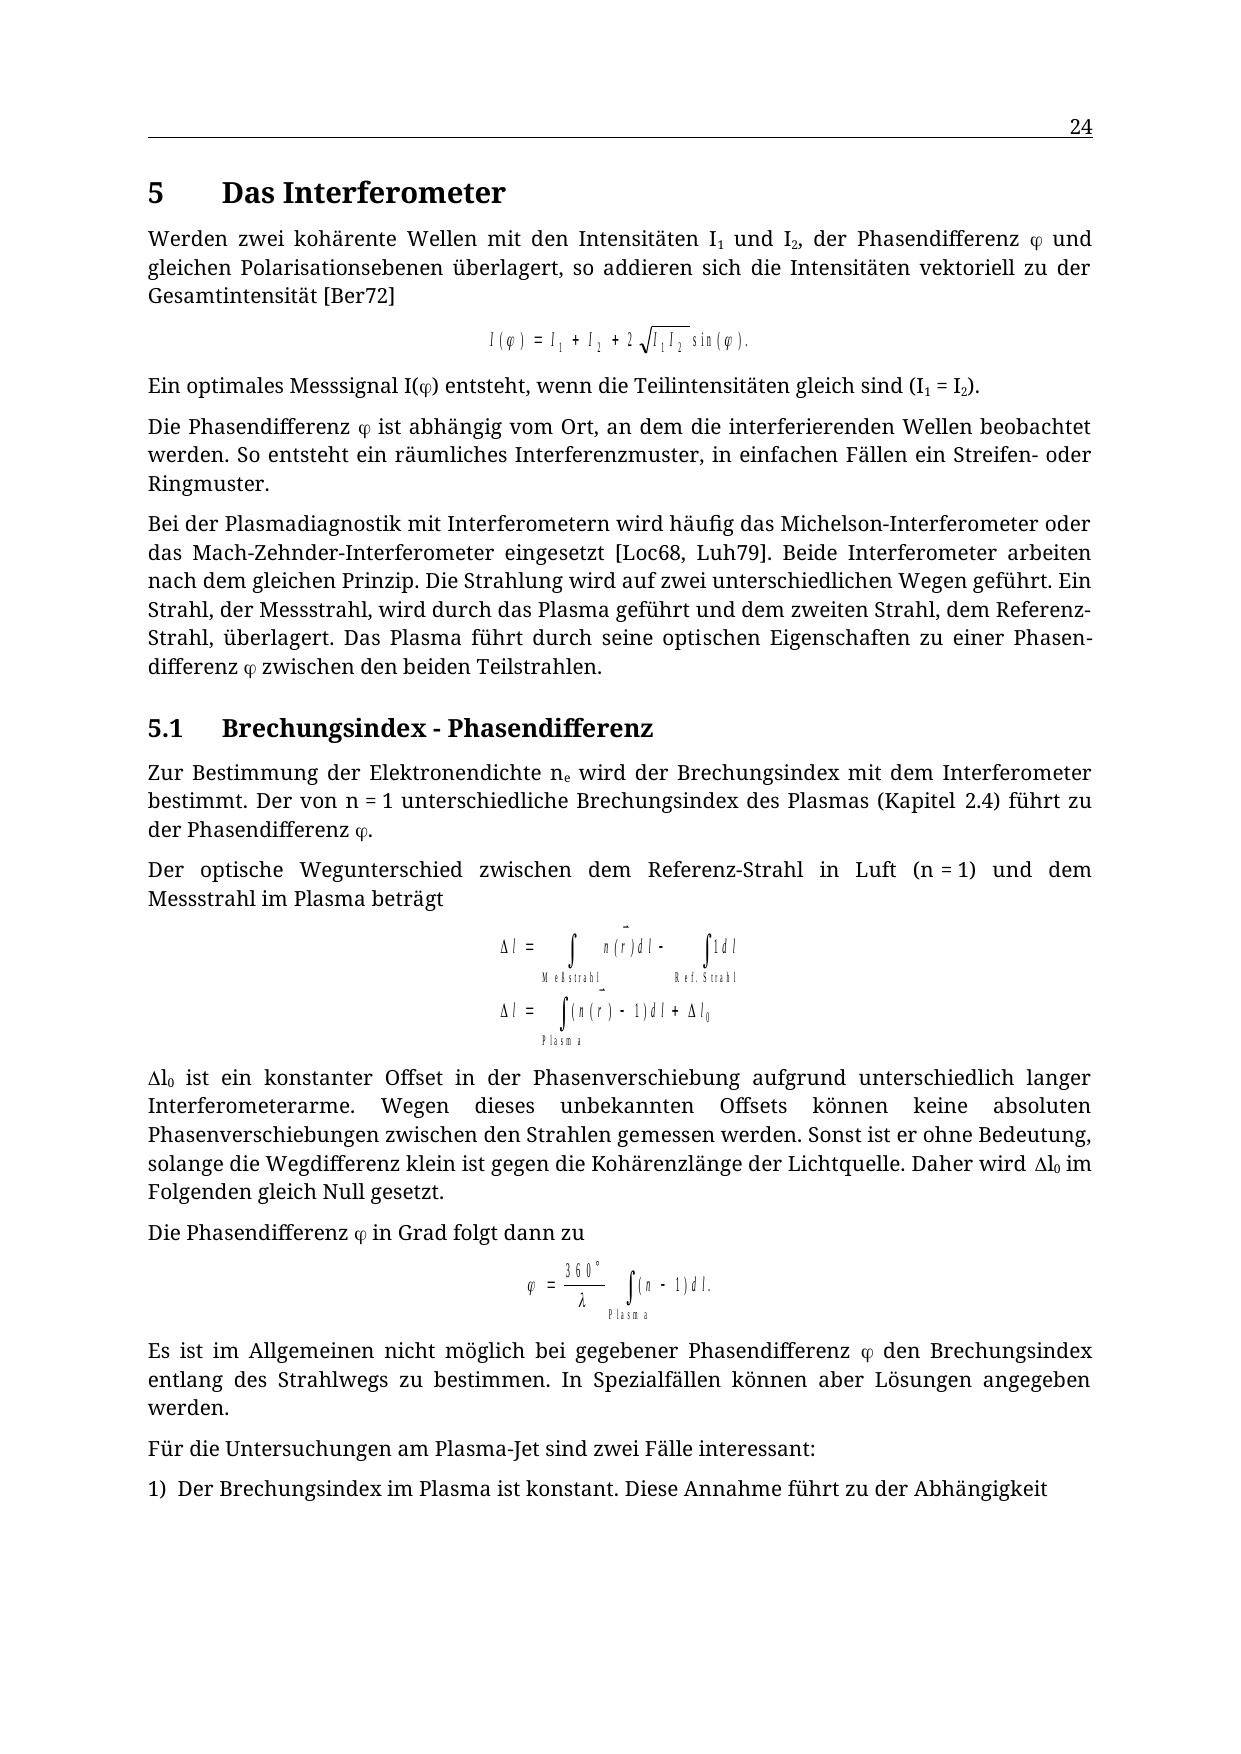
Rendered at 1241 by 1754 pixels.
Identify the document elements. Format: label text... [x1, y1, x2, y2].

subtitle Brechungsindex - Phasendifferenz [148, 711, 1092, 745]
text l0 ist ein konstanter Offset in der Phasenverschiebung aufgrund unterschiedlich langer Interferometerarme. Wegen dieses unbekannten Offsets können keine absoluten Phasenverschiebungen zwischen den Strahlen ge­messen werden. Sonst ist er ohne Bedeutung, solange die Wegdifferenz klein ist gegen die Kohärenzlänge der Lichtquelle. Daher wird l0 im Folgenden gleich Null gesetzt. [148, 1063, 1092, 1206]
text Der optische Wegunterschied zwischen dem Referenz-Strahl in Luft (n = 1) und dem Messstrahl im Plasma beträgt [148, 855, 1092, 912]
list Der Brechungsindex im Plasma ist konstant. Diese Annahme führt zu der Abhängigkeit Dabei bezeichnet L die Länge des Strahlwegs im Plasma. [148, 1474, 1092, 1531]
text Ein optimales Messsignal I() entsteht, wenn die Teilintensitäten gleich sind (I1 = I2). [148, 371, 1092, 400]
text Die Phasendifferenz  ist abhängig vom Ort, an dem die interferierenden Wellen beobachtet werden. So ent­steht ein räumliches Interferenzmuster, in einfachen Fällen ein Streifen- oder Ringmuster. [148, 412, 1092, 497]
text Zur Bestimmung der Elektronendichte ne wird der Brechungsindex mit dem Interferometer bestimmt. Der von n = 1 unterschiedliche Brechungsindex des Plasmas (Kapitel 2.4) führt zu der Phasendifferenz . [148, 757, 1092, 843]
text Die Phasendifferenz  in Grad folgt dann zu [148, 1217, 1092, 1246]
subtitle Das Interferometer [148, 173, 1092, 212]
text Für die Untersuchungen am Plasma-Jet sind zwei Fälle interessant: [148, 1434, 1092, 1462]
text Bei der Plasmadiagnostik mit Interferometern wird häufig das Michelson-Interferometer oder das Mach-Zehnder-Interferometer einge­setzt [Loc68, Luh79]. Beide Interferometer arbeiten nach dem gleichen Prinzip. Die Strahlung wird auf zwei unterschiedlichen Wegen geführt. Ein Strahl, der Messstrahl, wird durch das Plasma geführt und dem zweiten Strahl, dem Referenz-Strahl, überlagert. Das Plasma führt durch seine opti­schen Eigen­schaften zu einer Phasen­differenz  zwischen den beiden Teilstrahlen. [148, 509, 1092, 680]
text Es ist im Allgemeinen nicht möglich bei gegebener Phasendifferenz  den Brechungsindex entlang des Strahlwegs zu bestimmen. In Spezialfällen können aber Lösungen angegeben werden. [148, 1336, 1092, 1422]
text Werden zwei kohärente Wellen mit den Intensitäten I1 und I2, der Phasendifferenz  und gleichen Polarisati­ons­ebenen überlagert, so addieren sich die Intensitäten vektoriell zu der Gesamtintensität [Ber72] [148, 224, 1092, 310]
